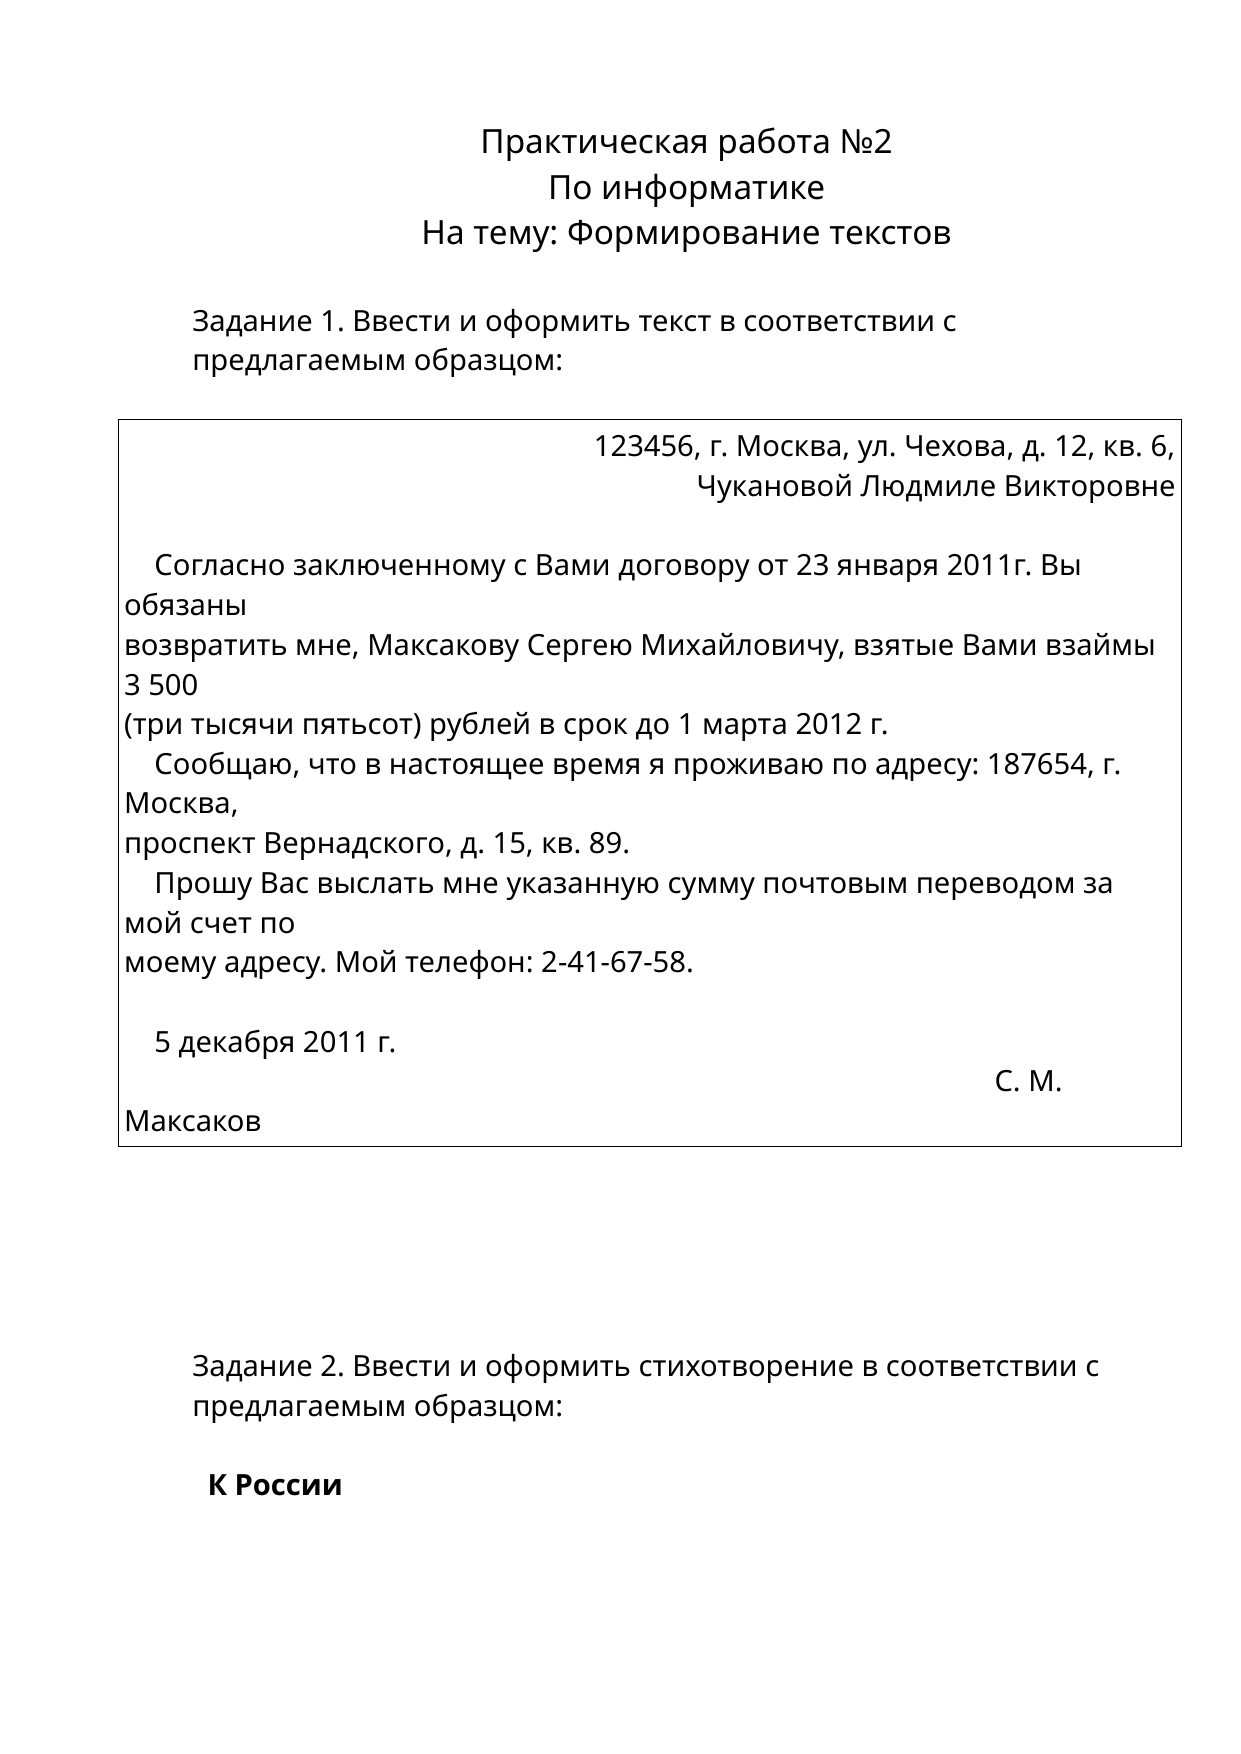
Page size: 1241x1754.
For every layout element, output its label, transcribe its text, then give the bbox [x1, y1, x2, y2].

table_header 123456, г. Москва, ул. Чехова, д. 12, кв. 6, Чукановой Людмиле Викторовне Согласно заключенному с Вами договору от 23 января 2011г. Вы обязаны возвратить мне, Максакову Сергею Михайловичу, взятые Вами взаймы 3 500 (три тысячи пятьсот) рублей в срок до 1 марта 2012 г. Сообщаю, что в настоящее время я проживаю по адресу: 187654, г. Москва, проспект Вернадского, д. 15, кв. 89. Прошу Вас выслать мне указанную сумму почтовым переводом за мой счет по моему адресу. Мой телефон: 2-41-67-58. 5 декабря 2011 г. С. М. Максаков [119, 420, 1181, 1146]
text На тему: Формирование текстов [118, 209, 1181, 254]
text К России [118, 1464, 1181, 1504]
text По информатике [118, 163, 1181, 209]
text Задание 2. Ввести и оформить стихотворение в соответствии с [118, 1345, 1181, 1385]
text Задание 1. Ввести и оформить текст в соответствии с [118, 300, 1181, 339]
text Практическая работа №2 [118, 118, 1181, 163]
text предлагаемым образцом: [118, 339, 1181, 379]
text предлагаемым образцом: [118, 1385, 1181, 1424]
